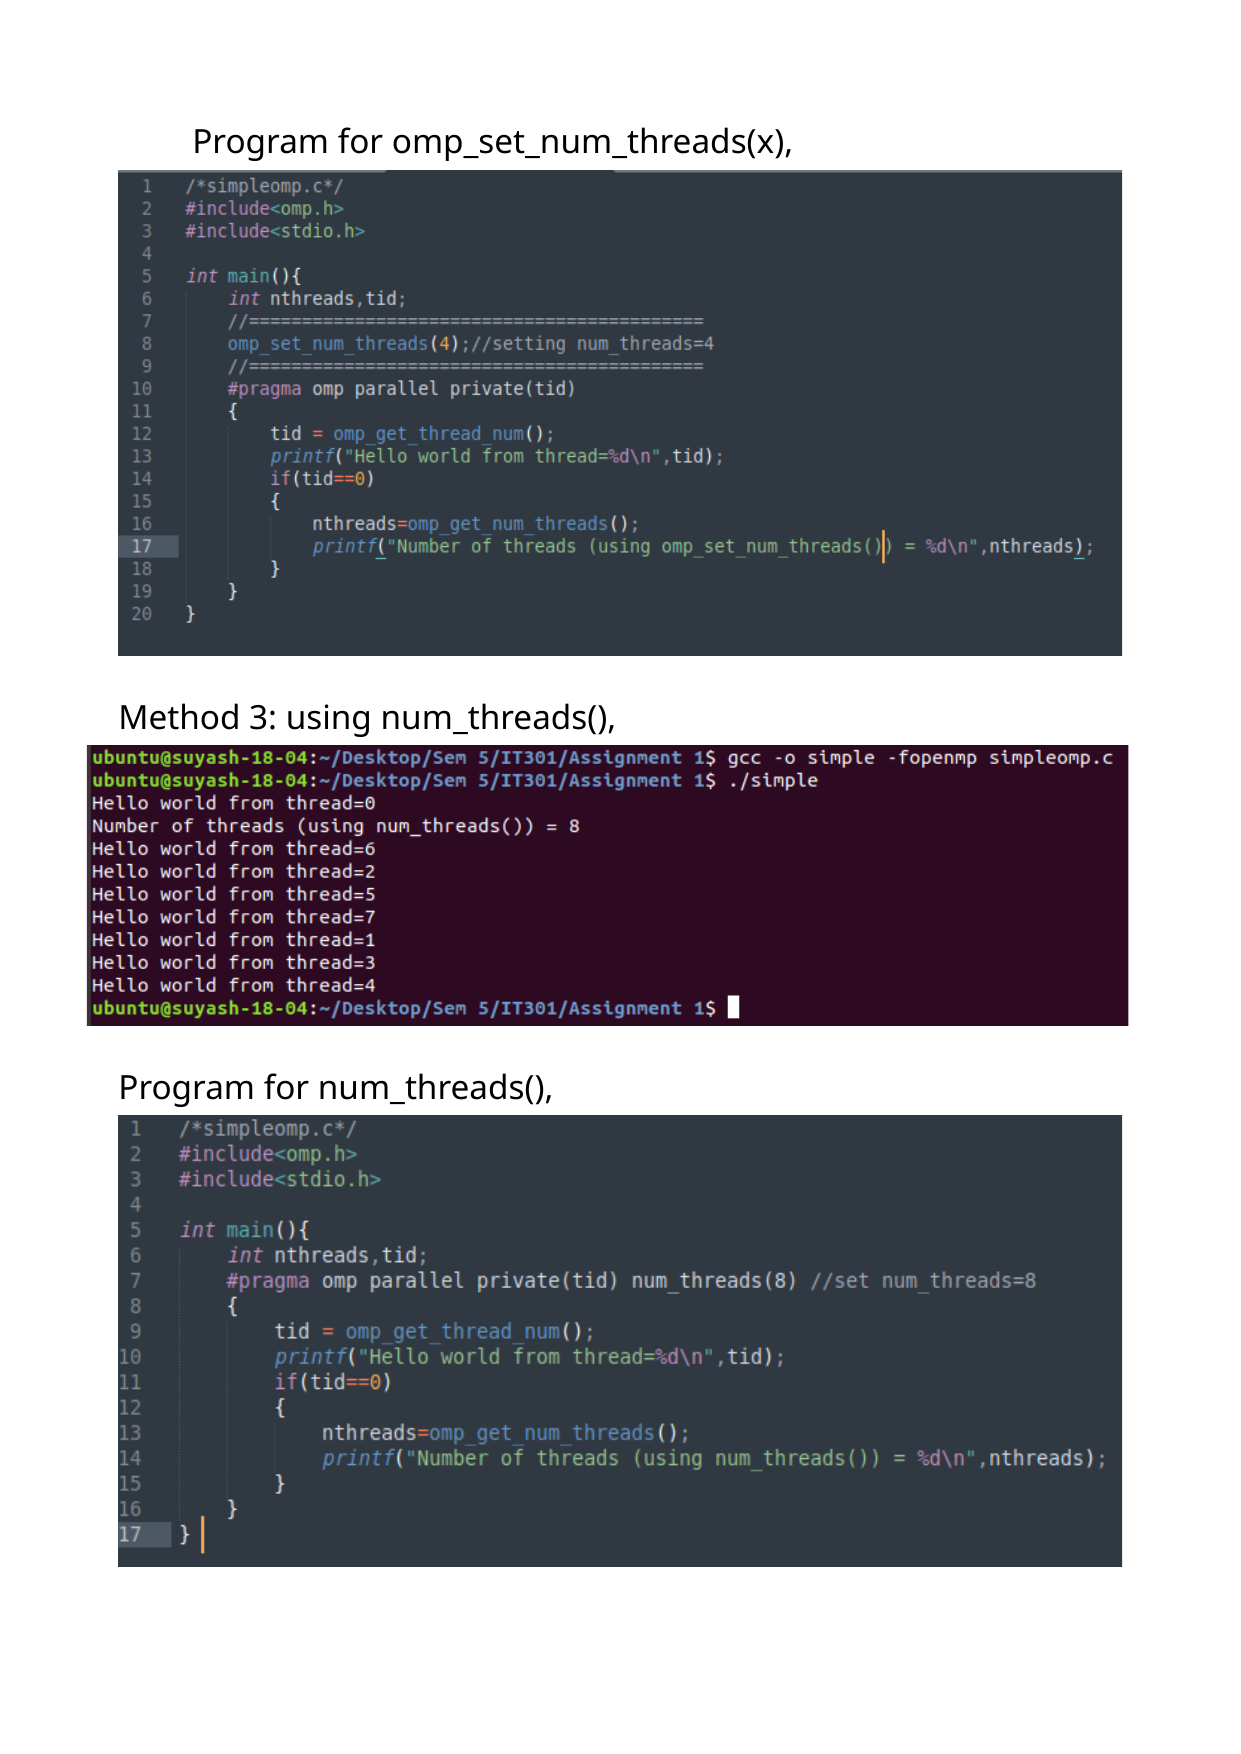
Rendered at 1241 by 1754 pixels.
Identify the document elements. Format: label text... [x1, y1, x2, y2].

text Program for num_threads(), [118, 1063, 1122, 1109]
text Method 3: using num_threads(), [118, 693, 1122, 739]
picture [118, 170, 1123, 656]
picture [86, 745, 1129, 1026]
picture [118, 1115, 1123, 1567]
text Program for omp_set_num_threads(x), [118, 118, 1122, 163]
